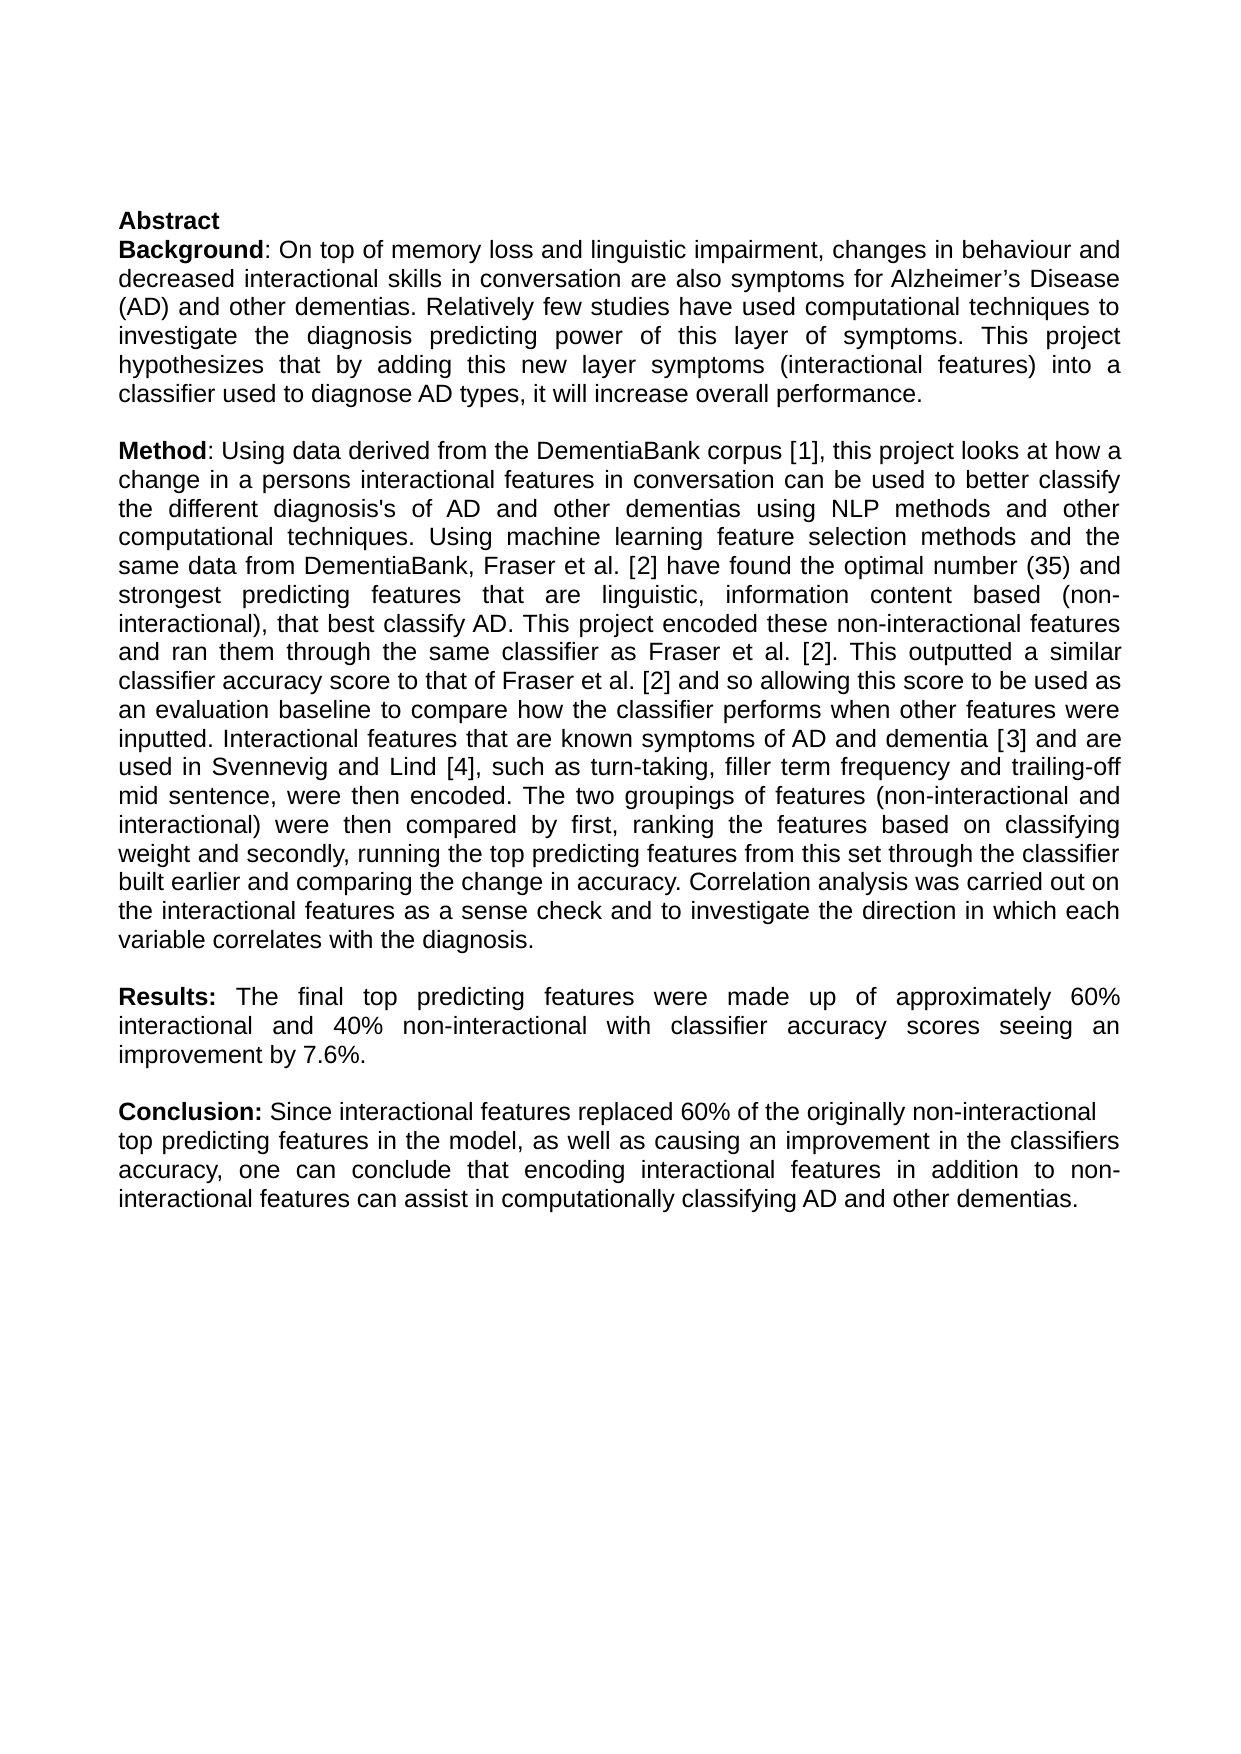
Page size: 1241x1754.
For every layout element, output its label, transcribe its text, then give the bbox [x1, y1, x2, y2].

text Background: On top of memory loss and linguistic impairment, changes in behaviour and decreased interactional skills in conversation are also symptoms for Alzheimer’s Disease (AD) and other dementias. Relatively few studies have used computational techniques to investigate the diagnosis predicting power of this layer of symptoms. This project hypothesizes that by adding this new layer symptoms (interactional features) into a classifier used to diagnose AD types, it will increase overall performance. [118, 235, 1122, 407]
text Conclusion: Since interactional features replaced 60% of the originally non-interactional [118, 1097, 1122, 1126]
text top predicting features in the model, as well as causing an improvement in the classifiers accuracy, one can conclude that encoding interactional features in addition to non-interactional features can assist in computationally classifying AD and other dementias. [118, 1126, 1122, 1212]
text Method: Using data derived from the DementiaBank corpus [1], this project looks at how a change in a persons interactional features in conversation can be used to better classify the different diagnosis's of AD and other dementias using NLP methods and other computational techniques. Using machine learning feature selection methods and the same data from DementiaBank, Fraser et al. [2] have found the optimal number (35) and strongest predicting features that are linguistic, information content based (non-interactional), that best classify AD. This project encoded these non-interactional features and ran them through the same classifier as Fraser et al. [2]. This outputted a similar classifier accuracy score to that of Fraser et al. [2] and so allowing this score to be used as an evaluation baseline to compare how the classifier performs when other features were inputted. Interactional features that are known symptoms of AD and dementia [3] and are used in Svennevig and Lind [4], such as turn-taking, filler term frequency and trailing-off mid sentence, were then encoded. The two groupings of features (non-interactional and interactional) were then compared by first, ranking the features based on classifying weight and secondly, running the top predicting features from this set through the classifier built earlier and comparing the change in accuracy. Correlation analysis was carried out on the interactional features as a sense check and to investigate the direction in which each variable correlates with the diagnosis. [118, 436, 1122, 954]
text Results: The final top predicting features were made up of approximately 60% interactional and 40% non-interactional with classifier accuracy scores seeing an improvement by 7.6%. [118, 982, 1122, 1069]
text Abstract [118, 206, 1122, 235]
